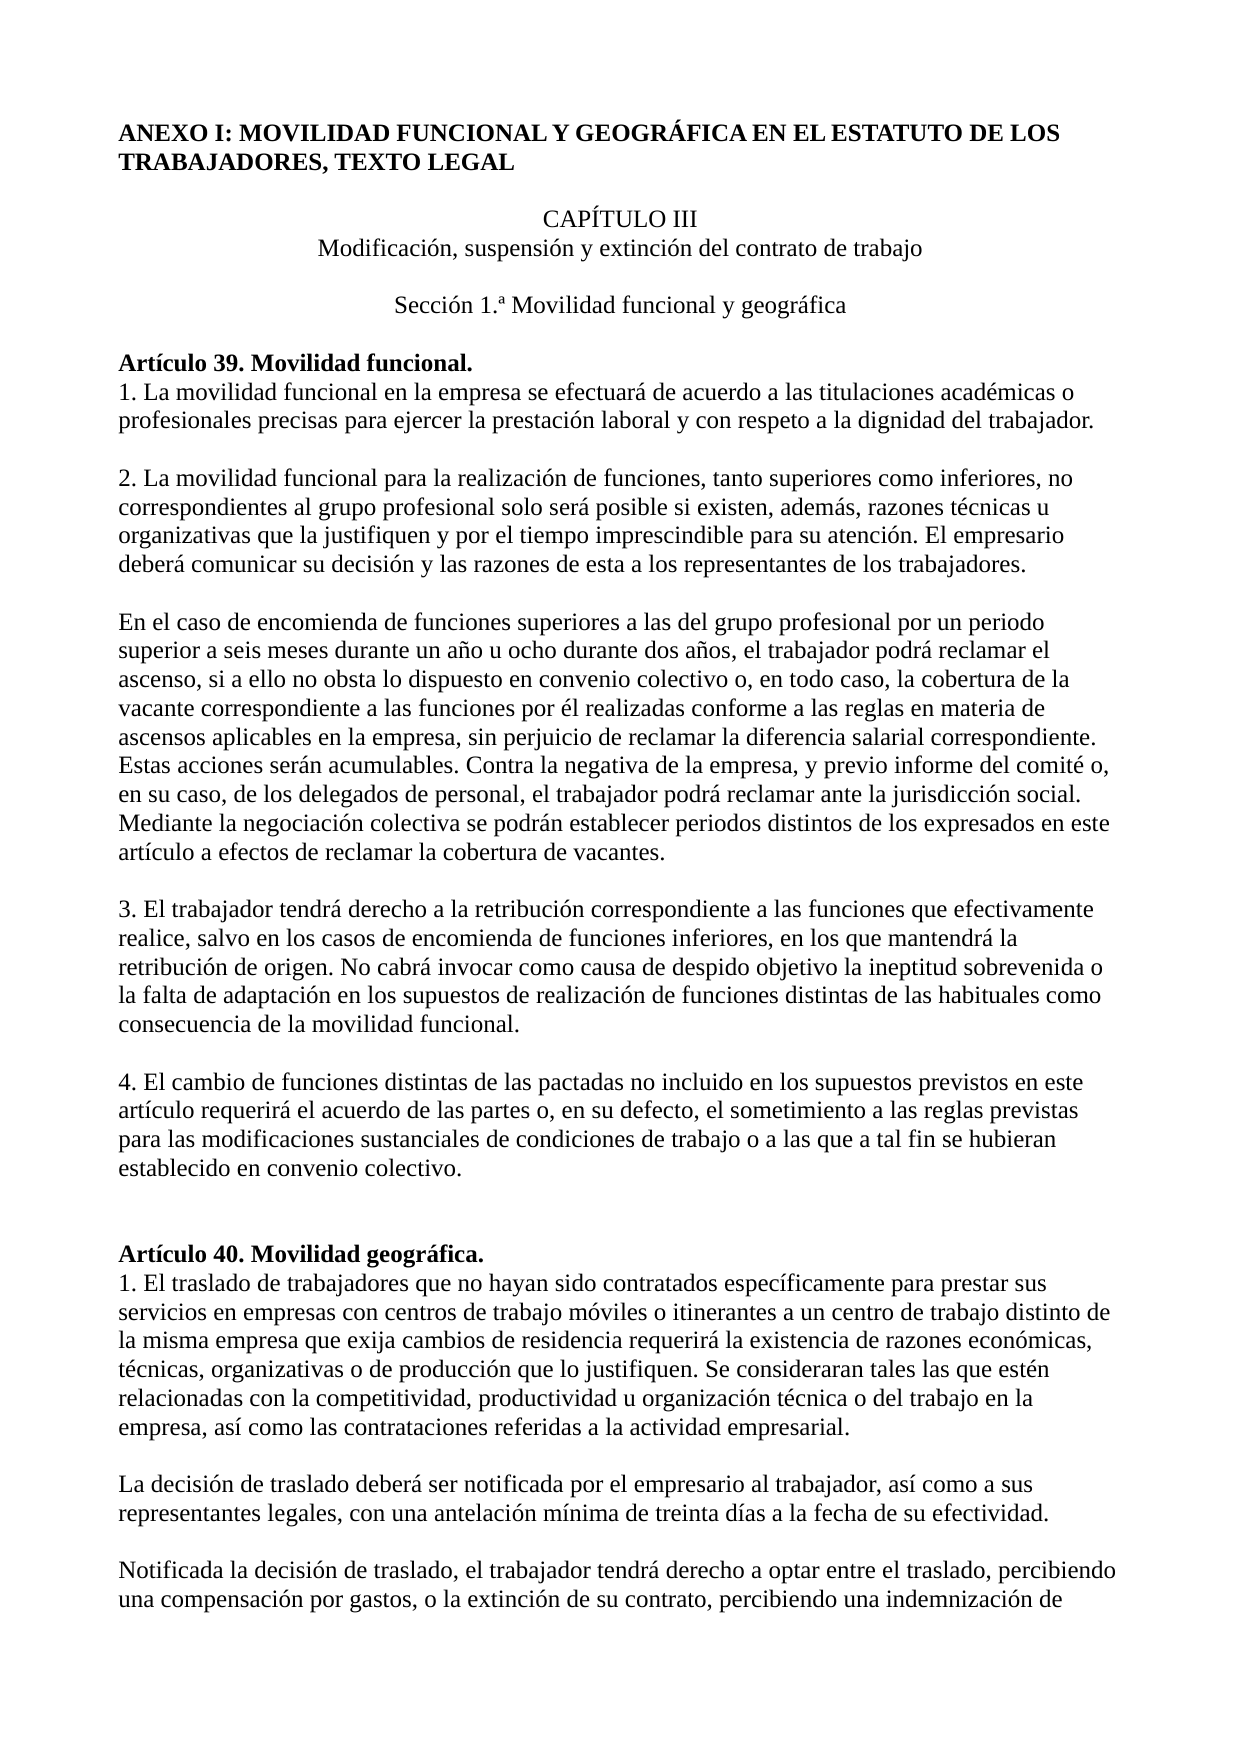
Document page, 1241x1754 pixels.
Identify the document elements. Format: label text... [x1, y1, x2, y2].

text En el caso de encomienda de funciones superiores a las del grupo profesional por un periodo superior a seis meses durante un año u ocho durante dos años, el trabajador podrá reclamar el ascenso, si a ello no obsta lo dispuesto en convenio colectivo o, en todo caso, la cobertura de la vacante correspondiente a las funciones por él realizadas conforme a las reglas en materia de ascensos aplicables en la empresa, sin perjuicio de reclamar la diferencia salarial correspondiente. Estas acciones serán acumulables. Contra la negativa de la empresa, y previo informe del comité o, en su caso, de los delegados de personal, el trabajador podrá reclamar ante la jurisdicción social. Mediante la negociación colectiva se podrán establecer periodos distintos de los expresados en este artículo a efectos de reclamar la cobertura de vacantes. [118, 607, 1122, 866]
text Modificación, suspensión y extinción del contrato de trabajo [118, 233, 1122, 262]
text ANEXO I: MOVILIDAD FUNCIONAL Y GEOGRÁFICA EN EL ESTATUTO DE LOS TRABAJADORES, TEXTO LEGAL [118, 118, 1122, 176]
text Sección 1.ª Movilidad funcional y geográfica [118, 291, 1122, 319]
text 4. El cambio de funciones distintas de las pactadas no incluido en los supuestos previstos en este artículo requerirá el acuerdo de las partes o, en su defecto, el sometimiento a las reglas previstas para las modificaciones sustanciales de condiciones de trabajo o a las que a tal fin se hubieran establecido en convenio colectivo. [118, 1067, 1122, 1182]
text Artículo 40. Movilidad geográfica. [118, 1239, 1122, 1268]
text 1. El traslado de trabajadores que no hayan sido contratados específicamente para prestar sus servicios en empresas con centros de trabajo móviles o itinerantes a un centro de trabajo distinto de la misma empresa que exija cambios de residencia requerirá la existencia de razones económicas, técnicas, organizativas o de producción que lo justifiquen. Se consideraran tales las que estén relacionadas con la competitividad, productividad u organización técnica o del trabajo en la empresa, así como las contrataciones referidas a la actividad empresarial. [118, 1268, 1122, 1441]
text 3. El trabajador tendrá derecho a la retribución correspondiente a las funciones que efectivamente realice, salvo en los casos de encomienda de funciones inferiores, en los que mantendrá la retribución de origen. No cabrá invocar como causa de despido objetivo la ineptitud sobrevenida o la falta de adaptación en los supuestos de realización de funciones distintas de las habituales como consecuencia de la movilidad funcional. [118, 894, 1122, 1038]
text La decisión de traslado deberá ser notificada por el empresario al trabajador, así como a sus representantes legales, con una antelación mínima de treinta días a la fecha de su efectividad. [118, 1469, 1122, 1527]
text CAPÍTULO III [118, 204, 1122, 233]
text Notificada la decisión de traslado, el trabajador tendrá derecho a optar entre el traslado, percibiendo una compensación por gastos, o la extinción de su contrato, percibiendo una indemnización de [118, 1556, 1122, 1613]
text 2. La movilidad funcional para la realización de funciones, tanto superiores como inferiores, no correspondientes al grupo profesional solo será posible si existen, además, razones técnicas u organizativas que la justifiquen y por el tiempo imprescindible para su atención. El empresario deberá comunicar su decisión y las razones de esta a los representantes de los trabajadores. [118, 463, 1122, 578]
text Artículo 39. Movilidad funcional. [118, 348, 1122, 377]
text 1. La movilidad funcional en la empresa se efectuará de acuerdo a las titulaciones académicas o profesionales precisas para ejercer la prestación laboral y con respeto a la dignidad del trabajador. [118, 377, 1122, 434]
